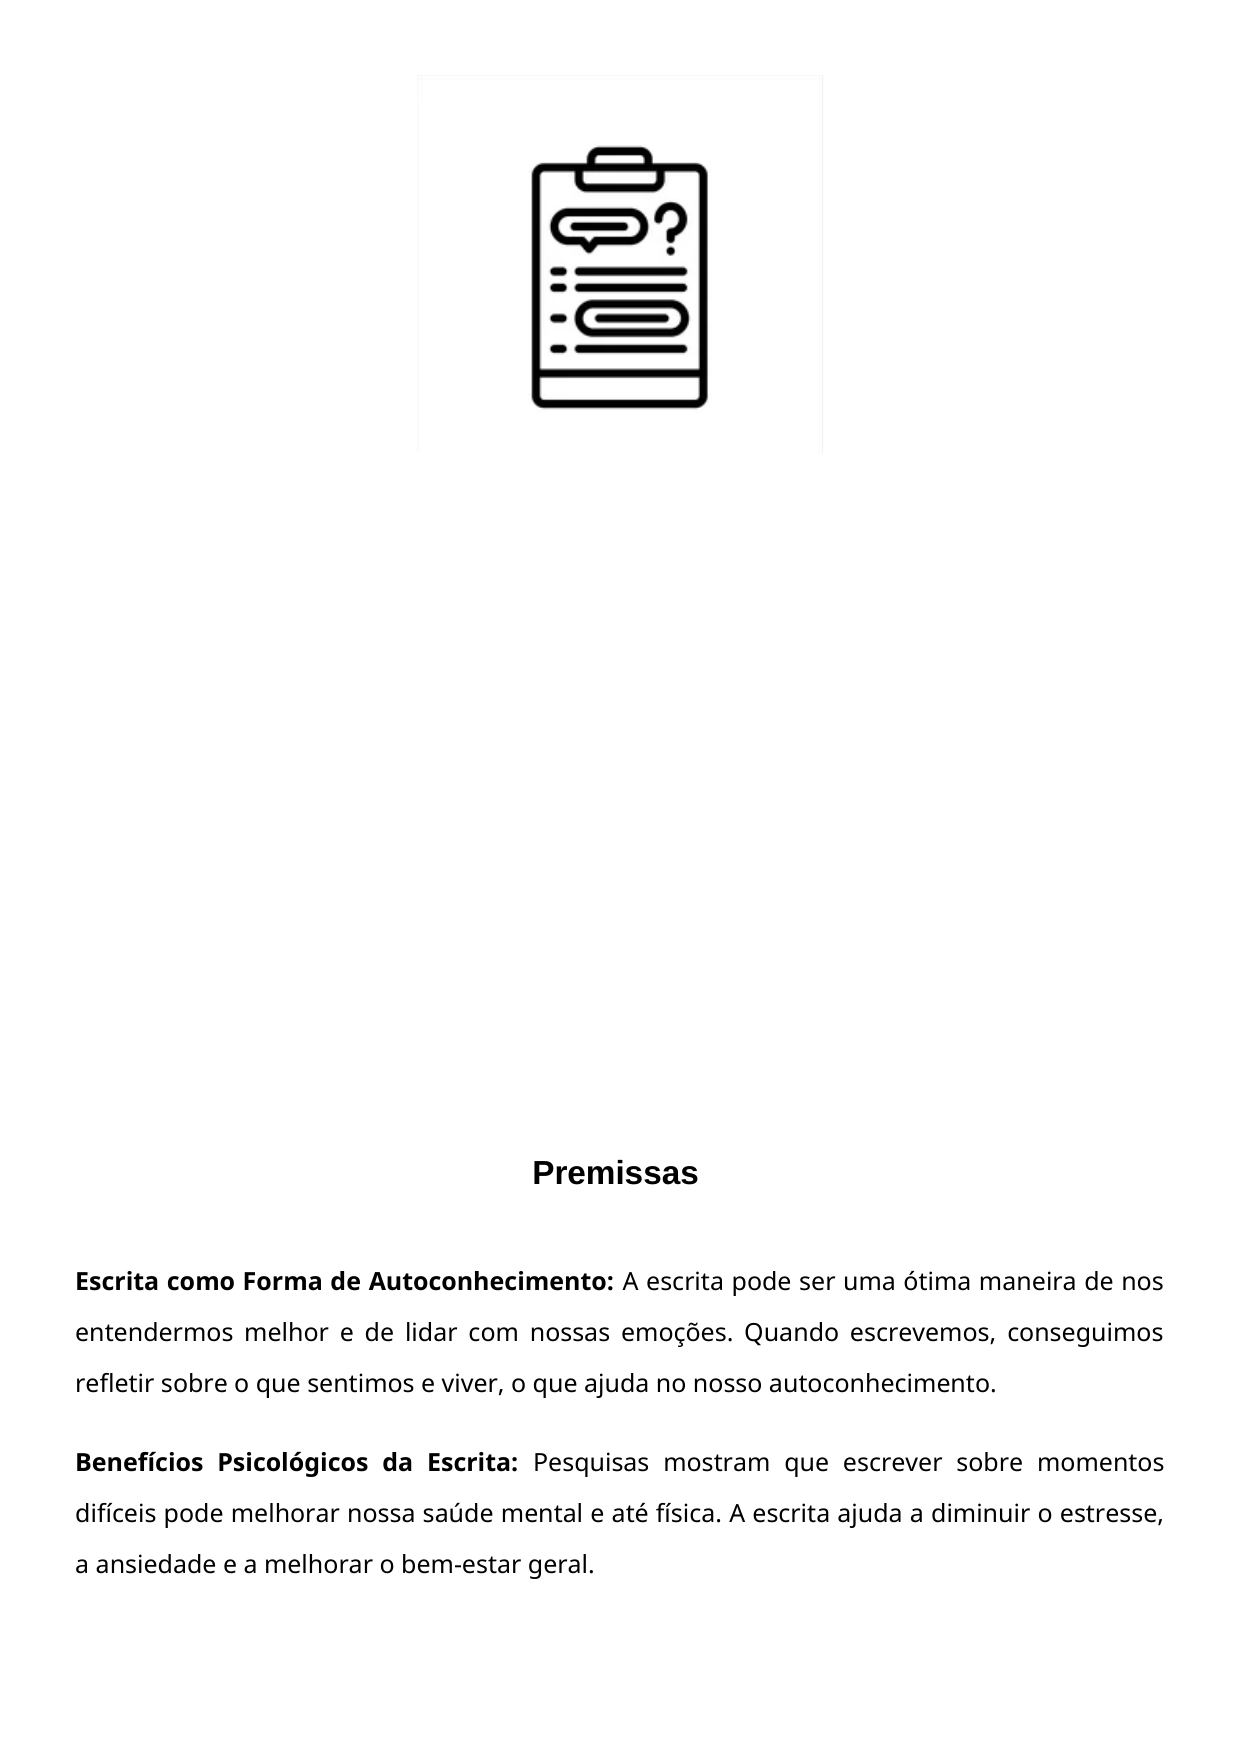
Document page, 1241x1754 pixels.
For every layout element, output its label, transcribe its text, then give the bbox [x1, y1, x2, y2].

text Benefícios Psicológicos da Escrita: Pesquisas mostram que escrever sobre momentos difíceis pode melhorar nossa saúde mental e até física. A escrita ajuda a diminuir o estresse, a ansiedade e a melhorar o bem-estar geral. [75, 1444, 1165, 1580]
text Escrita como Forma de Autoconhecimento: A escrita pode ser uma ótima maneira de nos entendermos melhor e de lidar com nossas emoções. Quando escrevemos, conseguimos refletir sobre o que sentimos e viver, o que ajuda no nosso autoconhecimento. [75, 1213, 1165, 1400]
subtitle Premissas [75, 1153, 1165, 1192]
